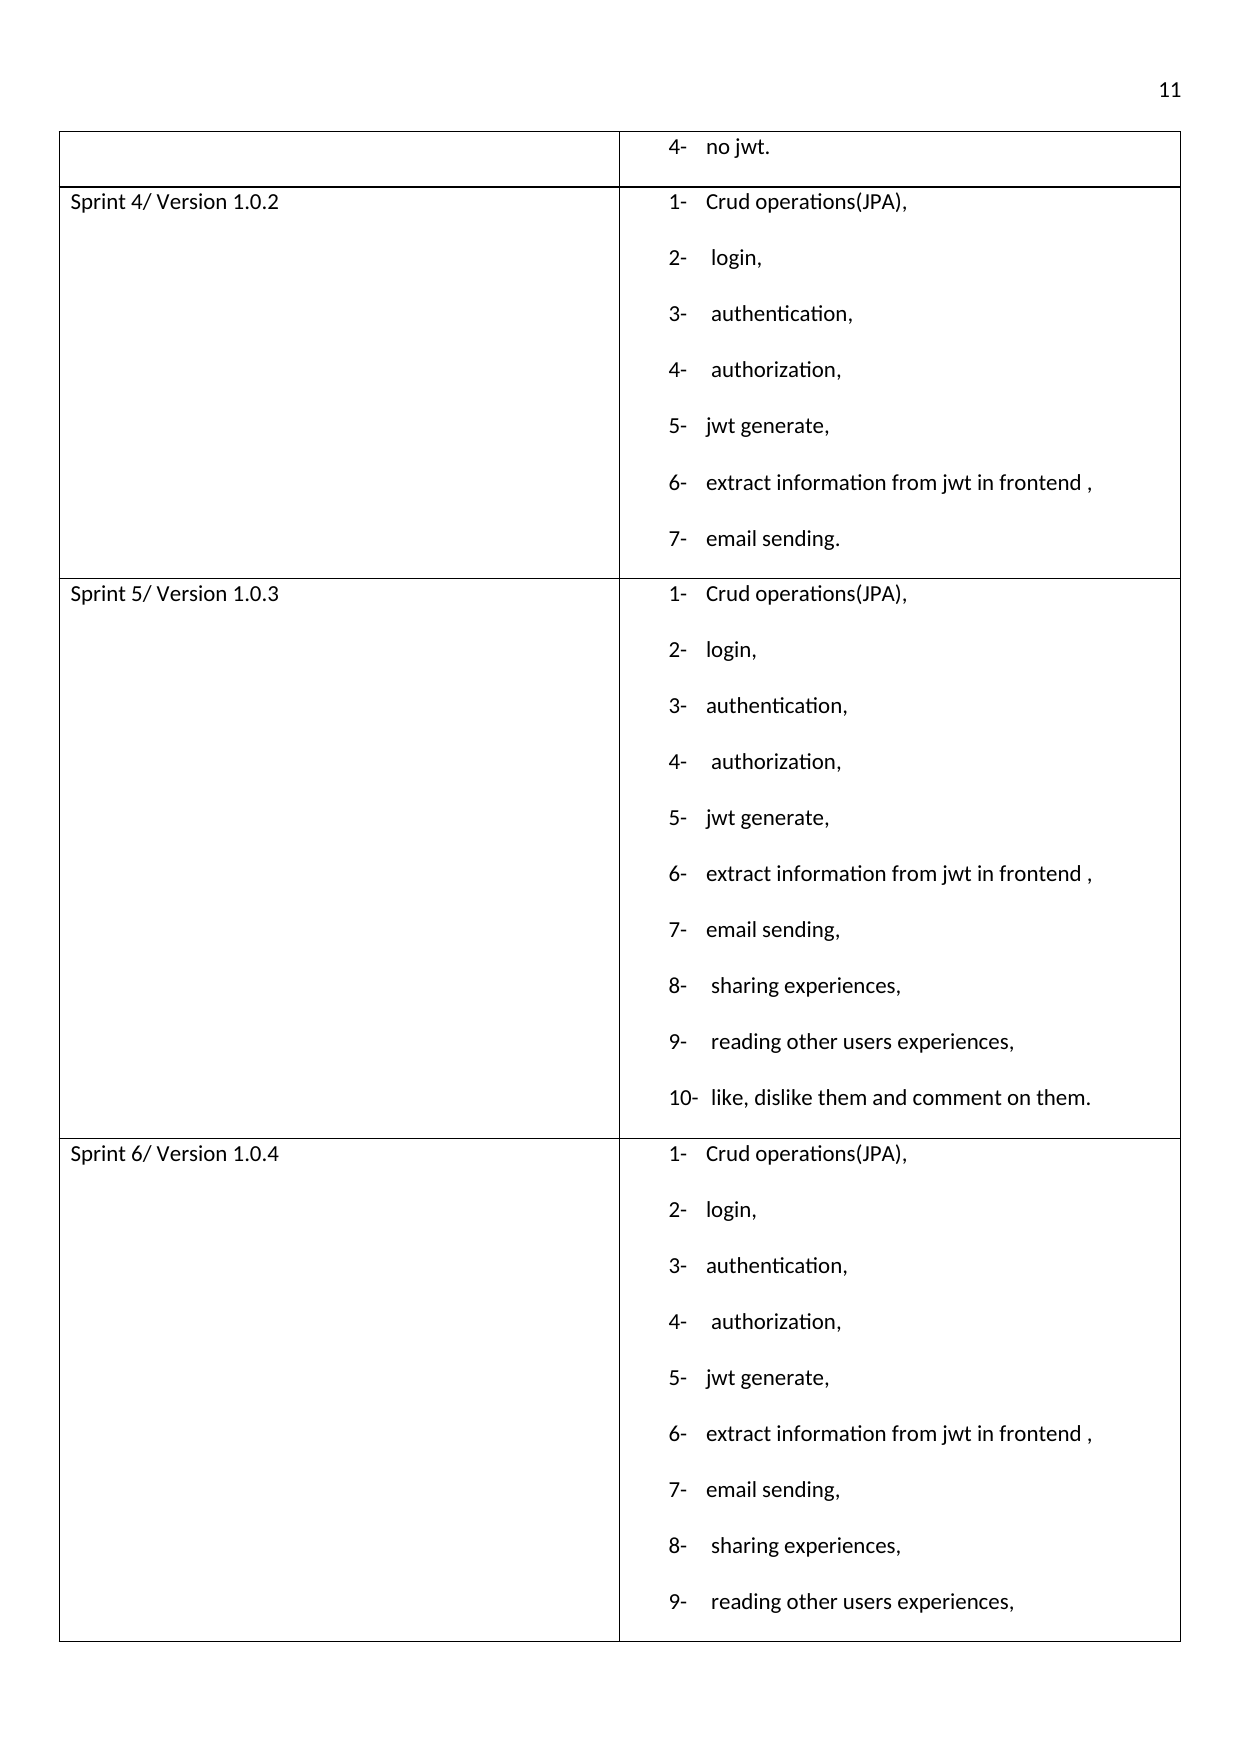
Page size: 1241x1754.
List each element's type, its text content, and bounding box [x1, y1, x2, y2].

table_cell Sprint 4/ Version 1.0.2 [60, 188, 619, 578]
table_cell Crud operations(JPA), login, authentication, no authorization, no jwt. [620, 132, 1180, 186]
table_cell [60, 132, 619, 186]
table_cell Crud operations(JPA), login, authentication, authorization, jwt generate, extract information from jwt in frontend , email sending, sharing experiences, reading other users experiences, like, dislike them and comment on them. [620, 579, 1180, 1138]
table_cell Crud operations(JPA), login, authentication, authorization, jwt generate, extract information from jwt in frontend , email sending. [620, 188, 1180, 578]
table_cell Sprint 5/ Version 1.0.3 [60, 579, 619, 1138]
table_cell Sprint 6/ Version 1.0.4 [60, 1139, 619, 1641]
table_cell Crud operations(JPA), login, authentication, authorization, jwt generate, extract information from jwt in frontend , email sending, sharing experiences, reading other users experiences, like, dislike them and comment on them Points can be redeemed and earned, Contact feature where students can ask teachers and teachers answer, Dash board for setting up points earned, Dash board for redeeming points, Data visualization to display the activity of Henaknowledge users, Websockets Henaknowledge global chat [620, 1139, 1180, 1641]
